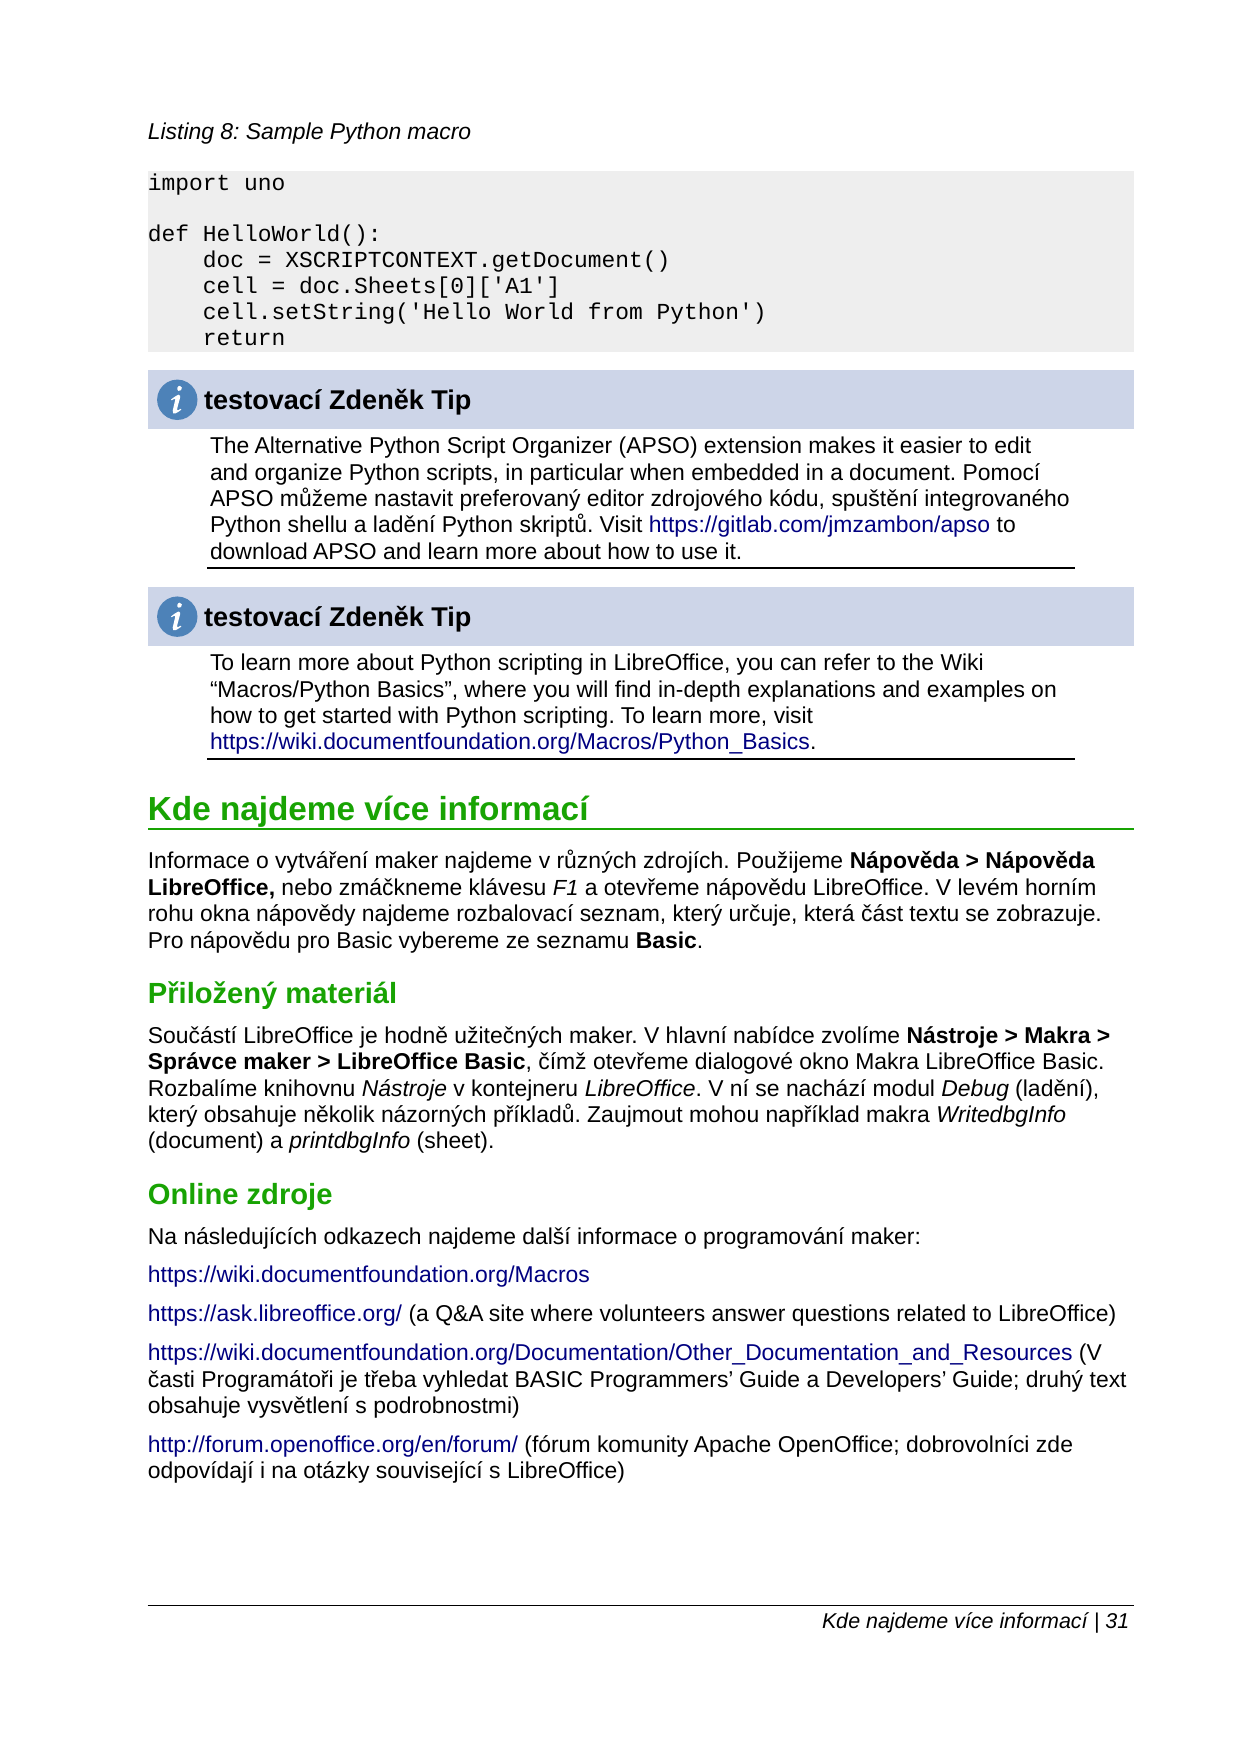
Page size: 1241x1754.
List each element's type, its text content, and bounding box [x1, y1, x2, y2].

subtitle testovací Zdeněk Tip [148, 587, 1134, 646]
list https://wiki.documentfoundation.org/Macros [148, 1261, 1134, 1288]
list https://ask.libreoffice.org/ (a Q&A site where volunteers answer questions related to LibreOffice) [148, 1300, 1134, 1327]
text Součástí LibreOffice je hodně užitečných maker. V hlavní nabídce zvolíme Nástroje > Makra > Správce maker > LibreOffice Basic, čímž otevřeme dialogové okno Makra LibreOffice Basic. Rozbalíme knihovnu Nástroje v kontejneru LibreOffice. V ní se nachází modul Debug (ladění), který obsahuje několik názorných příkladů. Zaujmout mohou například makra WritedbgInfo (document) a printdbgInfo (sheet). [148, 1022, 1134, 1154]
text Listing 8: Sample Python macro [148, 118, 1134, 144]
text import uno def HelloWorld(): doc = XSCRIPTCONTEXT.getDocument() cell = doc.Sheets[0]['A1'] cell.setString('Hello World from Python') return [148, 171, 1134, 352]
subtitle testovací Zdeněk Tip [148, 370, 1134, 429]
list Na následujících odkazech najdeme další informace o programování maker: [148, 1223, 1134, 1249]
text Informace o vytváření maker najdeme v různých zdrojích. Použijeme Nápověda > Nápověda LibreOffice, nebo zmáčkneme klávesu F1 a otevřeme nápovědu LibreOffice. V levém horním rohu okna nápovědy najdeme rozbalovací seznam, který určuje, která část textu se zobrazuje. Pro nápovědu pro Basic vybereme ze seznamu Basic. [148, 847, 1134, 953]
subtitle Přiložený materiál [148, 977, 1134, 1010]
subtitle Online zdroje [148, 1177, 1134, 1211]
text https://wiki.documentfoundation.org/Documentation/Other_Documentation_and_Resources (V časti Programátoři je třeba vyhledat BASIC Programmers’ Guide a Developers’ Guide; druhý text obsahuje vysvětlení s podrobnostmi) [148, 1339, 1134, 1418]
text http://forum.openoffice.org/en/forum/ (fórum komunity Apache OpenOffice; dobrovolníci zde odpovídají i na otázky související s LibreOffice) [148, 1431, 1134, 1483]
text To learn more about Python scripting in LibreOffice, you can refer to the Wiki “Macros/Python Basics”, where you will find in-depth explanations and examples on how to get started with Python scripting. To learn more, visit https://wiki.documentfoundation.org/Macros/Python_Basics. [207, 646, 1075, 758]
text The Alternative Python Script Organizer (APSO) extension makes it easier to edit and organize Python scripts, in particular when embedded in a document. Pomocí APSO můžeme nastavit preferovaný editor zdrojového kódu, spuštění integrovaného Python shellu a ladění Python skriptů. Visit https://gitlab.com/jmzambon/apso to download APSO and learn more about how to use it. [207, 429, 1075, 567]
subtitle Kde najdeme více informací [148, 789, 1134, 828]
